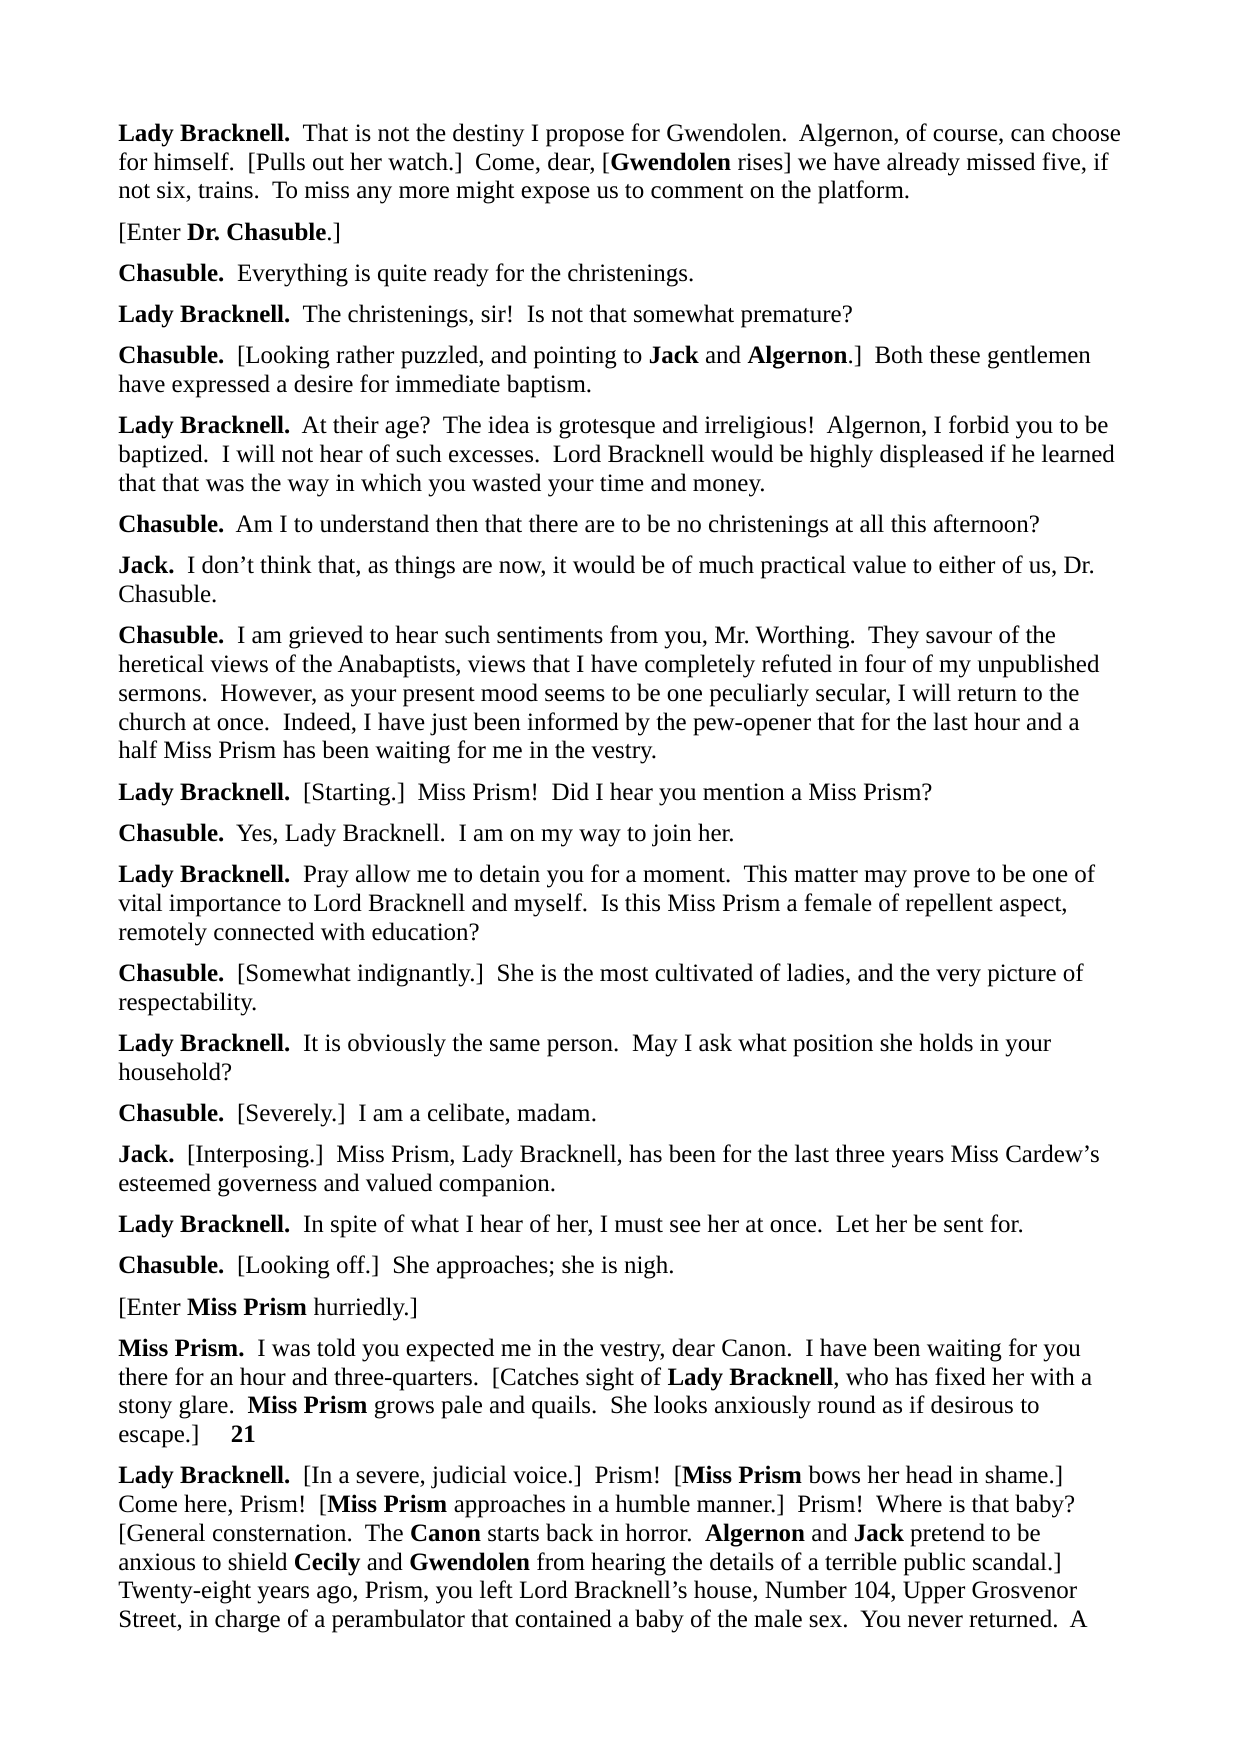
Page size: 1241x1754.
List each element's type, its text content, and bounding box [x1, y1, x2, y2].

text Jack. [Interposing.] Miss Prism, Lady Bracknell, has been for the last three years Miss Cardew’s esteemed governess and valued companion. [118, 1139, 1122, 1197]
text Chasuble. [Somewhat indignantly.] She is the most cultivated of ladies, and the very picture of respectability. [118, 958, 1122, 1016]
text Lady Bracknell. At their age? The idea is grotesque and irreligious! Algernon, I forbid you to be baptized. I will not hear of such excesses. Lord Bracknell would be highly displeased if he learned that that was the way in which you wasted your time and money. [118, 411, 1122, 497]
text Chasuble. [Severely.] I am a celibate, madam. [118, 1098, 1122, 1127]
text Chasuble. Everything is quite ready for the christenings. [118, 258, 1122, 287]
text Jack. I don’t think that, as things are now, it would be of much practical value to either of us, Dr. Chasuble. [118, 551, 1122, 608]
text Lady Bracknell. It is obviously the same person. May I ask what position she holds in your household? [118, 1028, 1122, 1086]
text [Enter Dr. Chasuble.] [118, 217, 1122, 246]
text Chasuble. Yes, Lady Bracknell. I am on my way to join her. [118, 818, 1122, 847]
text Lady Bracknell. [Starting.] Miss Prism! Did I hear you mention a Miss Prism? [118, 777, 1122, 806]
text Lady Bracknell. [In a severe, judicial voice.] Prism! [Miss Prism bows her head in shame.] Come here, Prism! [Miss Prism approaches in a humble manner.] Prism! Where is that baby? [General consternation. The Canon starts back in horror. Algernon and Jack pretend to be anxious to shield Cecily and Gwendolen from hearing the details of a terrible public scandal.] Twenty-eight years ago, Prism, you left Lord Bracknell’s house, Number 104, Upper Grosvenor Street, in charge of a perambulator that contained a baby of the male sex. You never returned. A [118, 1461, 1122, 1633]
text Lady Bracknell. Pray allow me to detain you for a moment. This matter may prove to be one of vital importance to Lord Bracknell and myself. Is this Miss Prism a female of repellent aspect, remotely connected with education? [118, 859, 1122, 946]
text Miss Prism. I was told you expected me in the vestry, dear Canon. I have been waiting for you there for an hour and three-quarters. [Catches sight of Lady Bracknell, who has fixed her with a stony glare. Miss Prism grows pale and quails. She looks anxiously round as if desirous to escape.] 21 [118, 1333, 1122, 1448]
text Lady Bracknell. The christenings, sir! Is not that somewhat premature? [118, 299, 1122, 328]
text Chasuble. Am I to understand then that there are to be no christenings at all this afternoon? [118, 509, 1122, 538]
text Lady Bracknell. That is not the destiny I propose for Gwendolen. Algernon, of course, can choose for himself. [Pulls out her watch.] Come, dear, [Gwendolen rises] we have already missed five, if not six, trains. To miss any more might expose us to comment on the platform. [118, 118, 1122, 204]
text Chasuble. [Looking off.] She approaches; she is nigh. [118, 1251, 1122, 1279]
text Chasuble. I am grieved to hear such sentiments from you, Mr. Worthing. They savour of the heretical views of the Anabaptists, views that I have completely refuted in four of my unpublished sermons. However, as your present mood seems to be one peculiarly secular, I will return to the church at once. Indeed, I have just been informed by the pew-opener that for the last hour and a half Miss Prism has been waiting for me in the vestry. [118, 621, 1122, 764]
text Lady Bracknell. In spite of what I hear of her, I must see her at once. Let her be sent for. [118, 1209, 1122, 1238]
text [Enter Miss Prism hurriedly.] [118, 1292, 1122, 1321]
text Chasuble. [Looking rather puzzled, and pointing to Jack and Algernon.] Both these gentlemen have expressed a desire for immediate baptism. [118, 341, 1122, 398]
